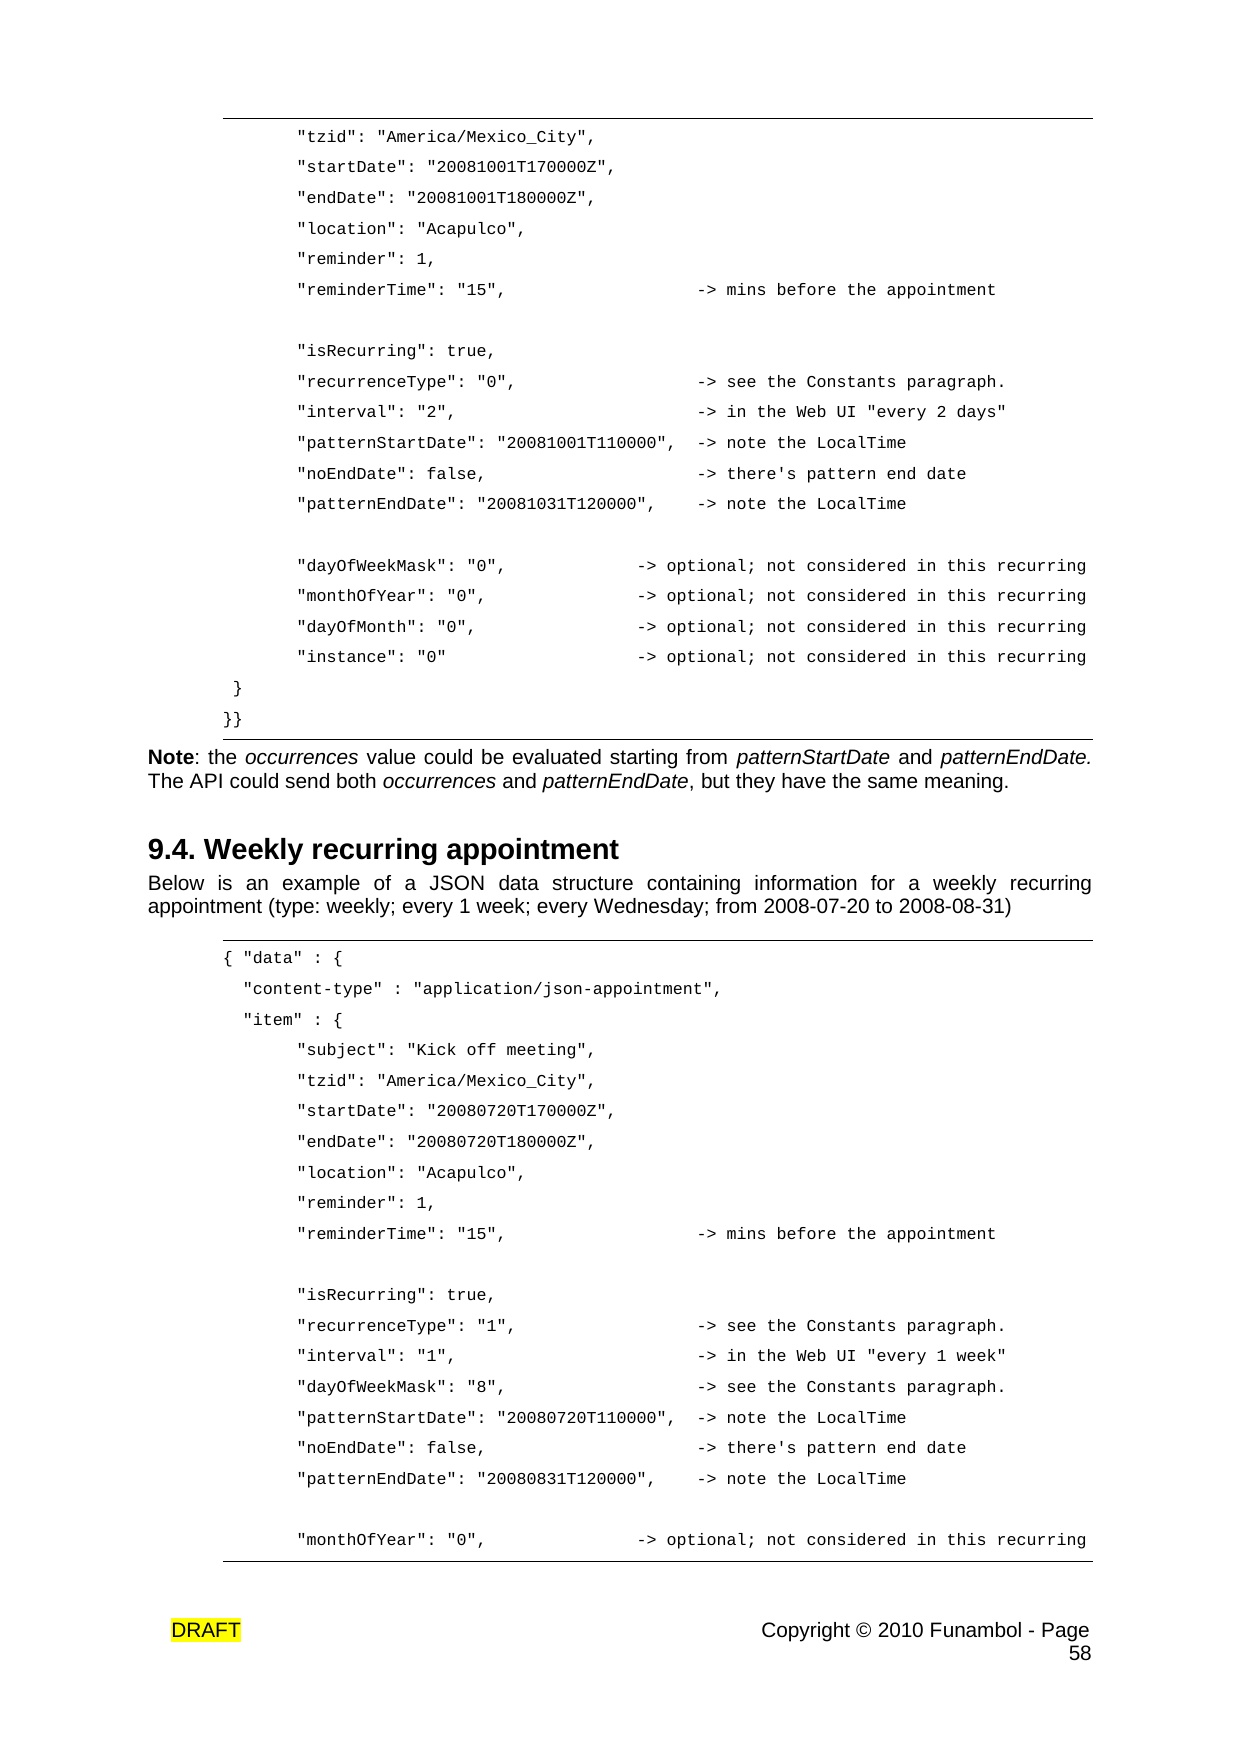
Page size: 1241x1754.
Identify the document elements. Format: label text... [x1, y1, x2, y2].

text } [223, 669, 1093, 698]
text "endDate": "20081001T180000Z", [223, 179, 1093, 208]
text { "data" : { [223, 941, 1093, 969]
text Note: the occurrences value could be evaluated starting from patternStartDate and patternEndDate. The API could send both occurrences and patternEndDate, but they have the same meaning. [148, 746, 1093, 793]
text "interval": "1", -> in the Web UI "every 1 week" [223, 1338, 1093, 1367]
text "isRecurring": true, [223, 1276, 1093, 1306]
text }} [223, 700, 1093, 739]
text "dayOfWeekMask": "0", -> optional; not considered in this recurring [223, 547, 1093, 576]
text "startDate": "20081001T170000Z", [223, 149, 1093, 178]
text "location": "Acapulco", [223, 210, 1093, 239]
text "monthOfYear": "0", -> optional; not considered in this recurring [223, 1521, 1093, 1561]
text "endDate": "20080720T180000Z", [223, 1123, 1093, 1152]
text "noEndDate": false, -> there's pattern end date [223, 455, 1093, 484]
text "isRecurring": true, [223, 332, 1093, 362]
text "patternEndDate": "20080831T120000", -> note the LocalTime [223, 1460, 1093, 1489]
text "tzid": "America/Mexico_City", [223, 119, 1093, 147]
subtitle Weekly recurring appointment [148, 833, 1093, 865]
text "recurrenceType": "0", -> see the Constants paragraph. [223, 363, 1093, 392]
text "instance": "0" -> optional; not considered in this recurring [223, 639, 1093, 668]
text "subject": "Kick off meeting", [223, 1031, 1093, 1061]
text "item" : { [223, 1001, 1093, 1030]
text "monthOfYear": "0", -> optional; not considered in this recurring [223, 577, 1093, 607]
text "content-type" : "application/json-appointment", [223, 970, 1093, 999]
text "interval": "2", -> in the Web UI "every 2 days" [223, 394, 1093, 423]
text "patternEndDate": "20081031T120000", -> note the LocalTime [223, 486, 1093, 515]
text "location": "Acapulco", [223, 1154, 1093, 1183]
text "startDate": "20080720T170000Z", [223, 1093, 1093, 1122]
text "dayOfWeekMask": "8", -> see the Constants paragraph. [223, 1368, 1093, 1397]
text Below is an example of a JSON data structure containing information for a weekly recurring appointment (type: weekly; every 1 week; every Wednesday; from 2008-07-20 to 2008-08-31) [148, 871, 1093, 918]
text "reminderTime": "15", -> mins before the appointment [223, 1215, 1093, 1244]
text "reminderTime": "15", -> mins before the appointment [223, 271, 1093, 300]
text "patternStartDate": "20081001T110000", -> note the LocalTime [223, 424, 1093, 453]
text "tzid": "America/Mexico_City", [223, 1062, 1093, 1091]
text "reminder": 1, [223, 1184, 1093, 1214]
text "patternStartDate": "20080720T110000", -> note the LocalTime [223, 1399, 1093, 1428]
text "reminder": 1, [223, 241, 1093, 270]
text "dayOfMonth": "0", -> optional; not considered in this recurring [223, 608, 1093, 637]
text "noEndDate": false, -> there's pattern end date [223, 1429, 1093, 1459]
text "recurrenceType": "1", -> see the Constants paragraph. [223, 1307, 1093, 1336]
